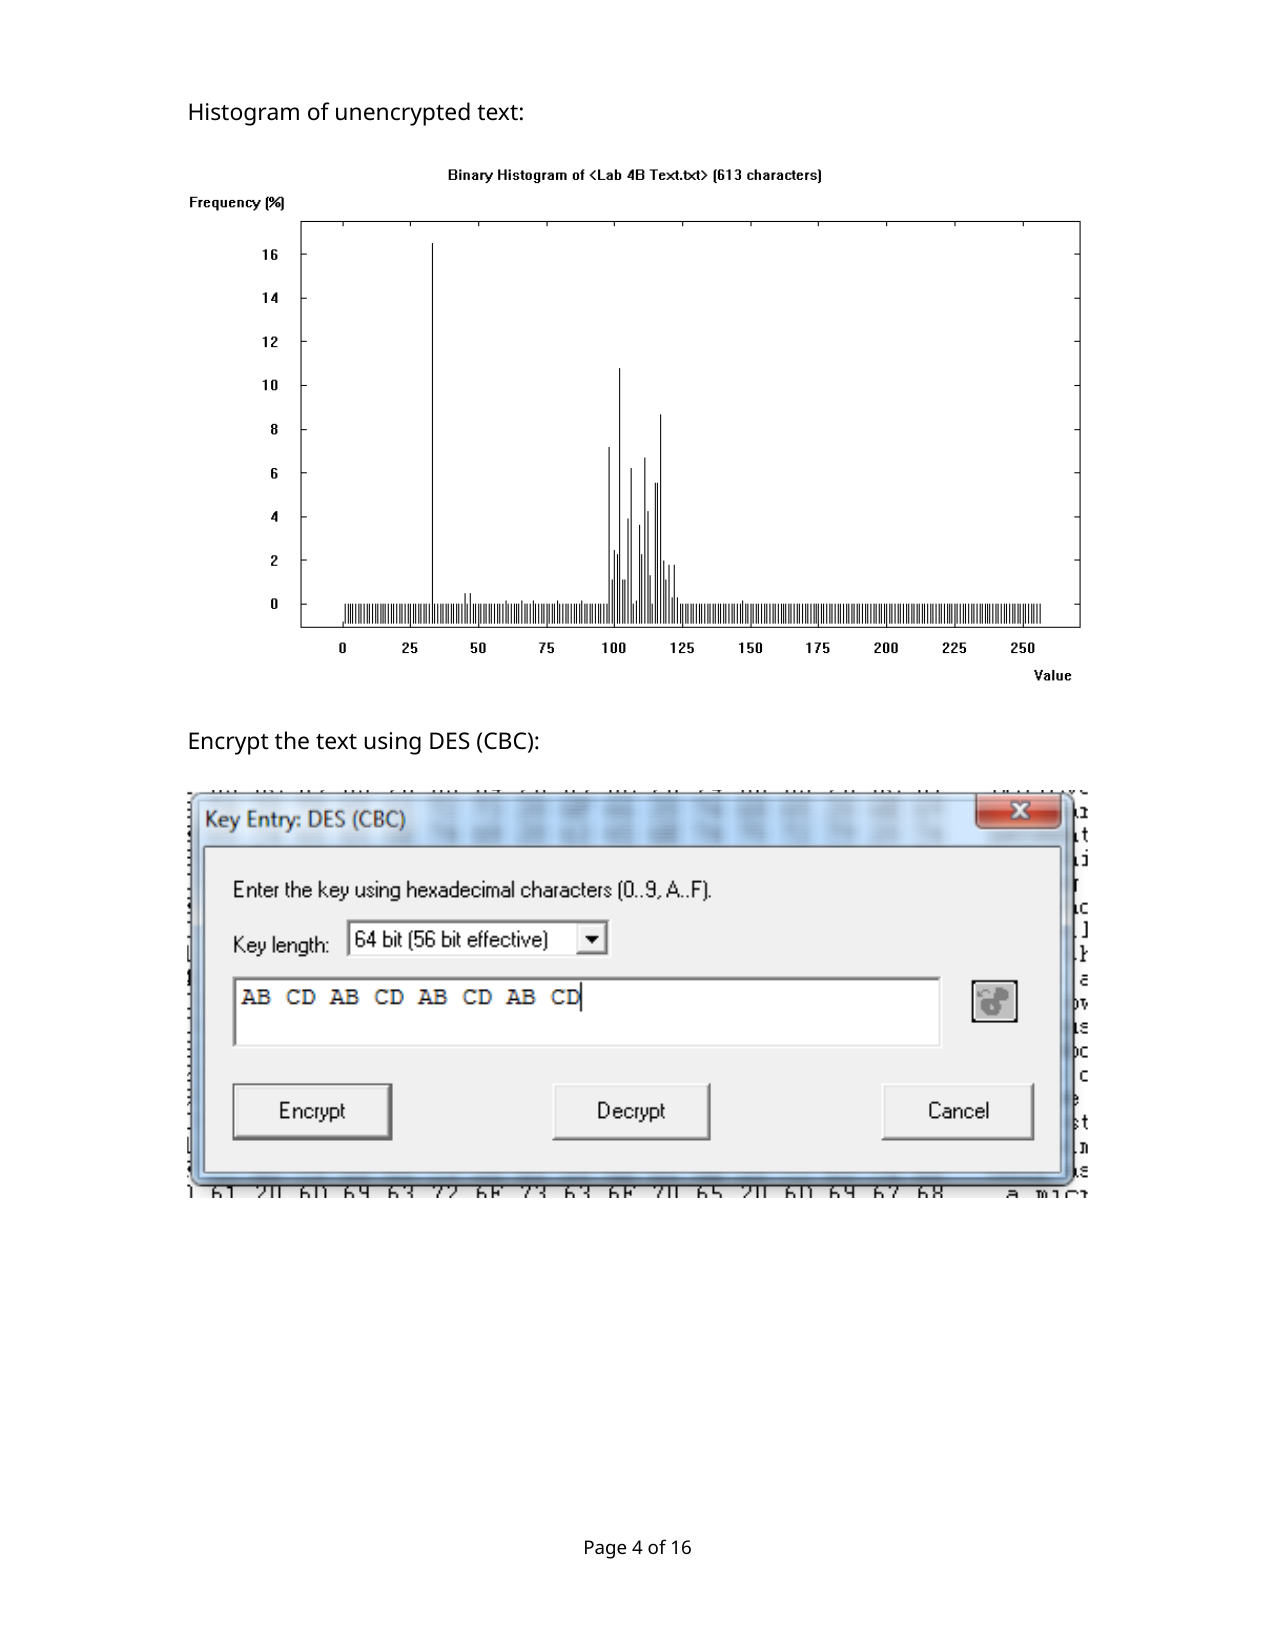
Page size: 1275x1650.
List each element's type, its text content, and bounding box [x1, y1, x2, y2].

picture [187, 790, 1088, 1198]
text Histogram of unencrypted text: [187, 96, 1087, 127]
picture [187, 160, 1088, 692]
text Encrypt the text using DES (CBC): [187, 725, 1087, 757]
